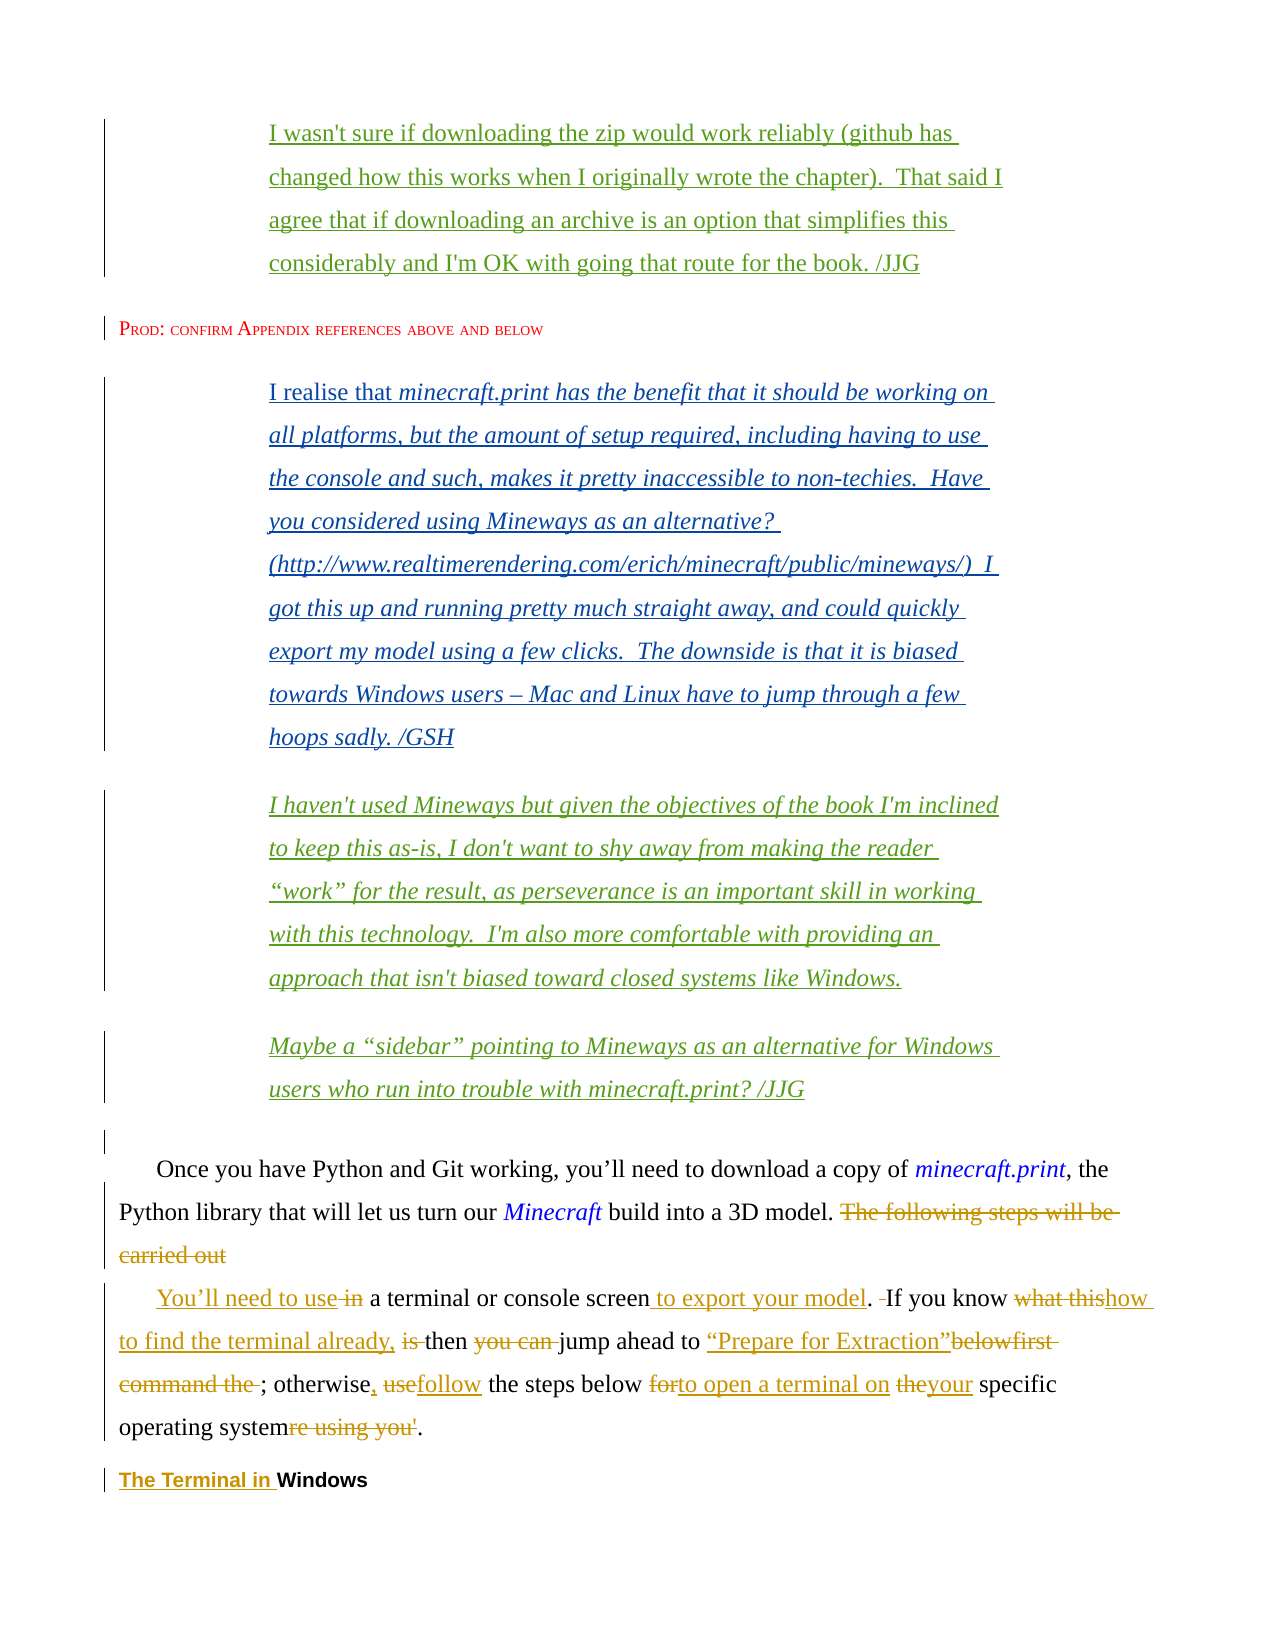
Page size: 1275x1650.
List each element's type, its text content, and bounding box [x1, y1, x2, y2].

text The Terminal in Windows [118, 1468, 1156, 1492]
text I haven't used Mineways but given the objectives of the book I'm inclined to keep this as-is, I don't want to shy away from making the reader “work” for the result, as perseverance is an important skill in working with this technology. I'm also more comfortable with providing an approach that isn't biased toward closed systems like Windows. [268, 790, 1006, 991]
text I realise that minecraft.print has the benefit that it should be working on all platforms, but the amount of setup required, including having to use the console and such, makes it pretty inaccessible to non-techies. Have you considered using Mineways as an alternative? (http://www.realtimerendering.com/erich/minecraft/public/mineways/) I got this up and running pretty much straight away, and could quickly export my model using a few clicks. The downside is that it is biased towards Windows users – Mac and Linux have to jump through a few hoops sadly. /GSH [268, 377, 1006, 751]
text I wasn't sure if downloading the zip would work reliably (github has changed how this works when I originally wrote the chapter). That said I agree that if downloading an archive is an option that simplifies this considerably and I'm OK with going that route for the book. /JJG [268, 118, 1006, 277]
text Maybe a “sidebar” pointing to Mineways as an alternative for Windows users who run into trouble with minecraft.print? /JJG [268, 1031, 1006, 1103]
text Prod: confirm Appendix references above and below [118, 316, 1156, 340]
text Once you have Python and Git working, you’ll need to download a copy of minecraft.print, the Python library that will let us turn our Minecraft build into a 3D model. You’ll need to use a terminal or console screen to export your model. If you know how to find the terminal already, then jump ahead to “Prepare for Extraction”; otherwise, follow the steps below to open a terminal on your specific operating system. [118, 1154, 1156, 1441]
